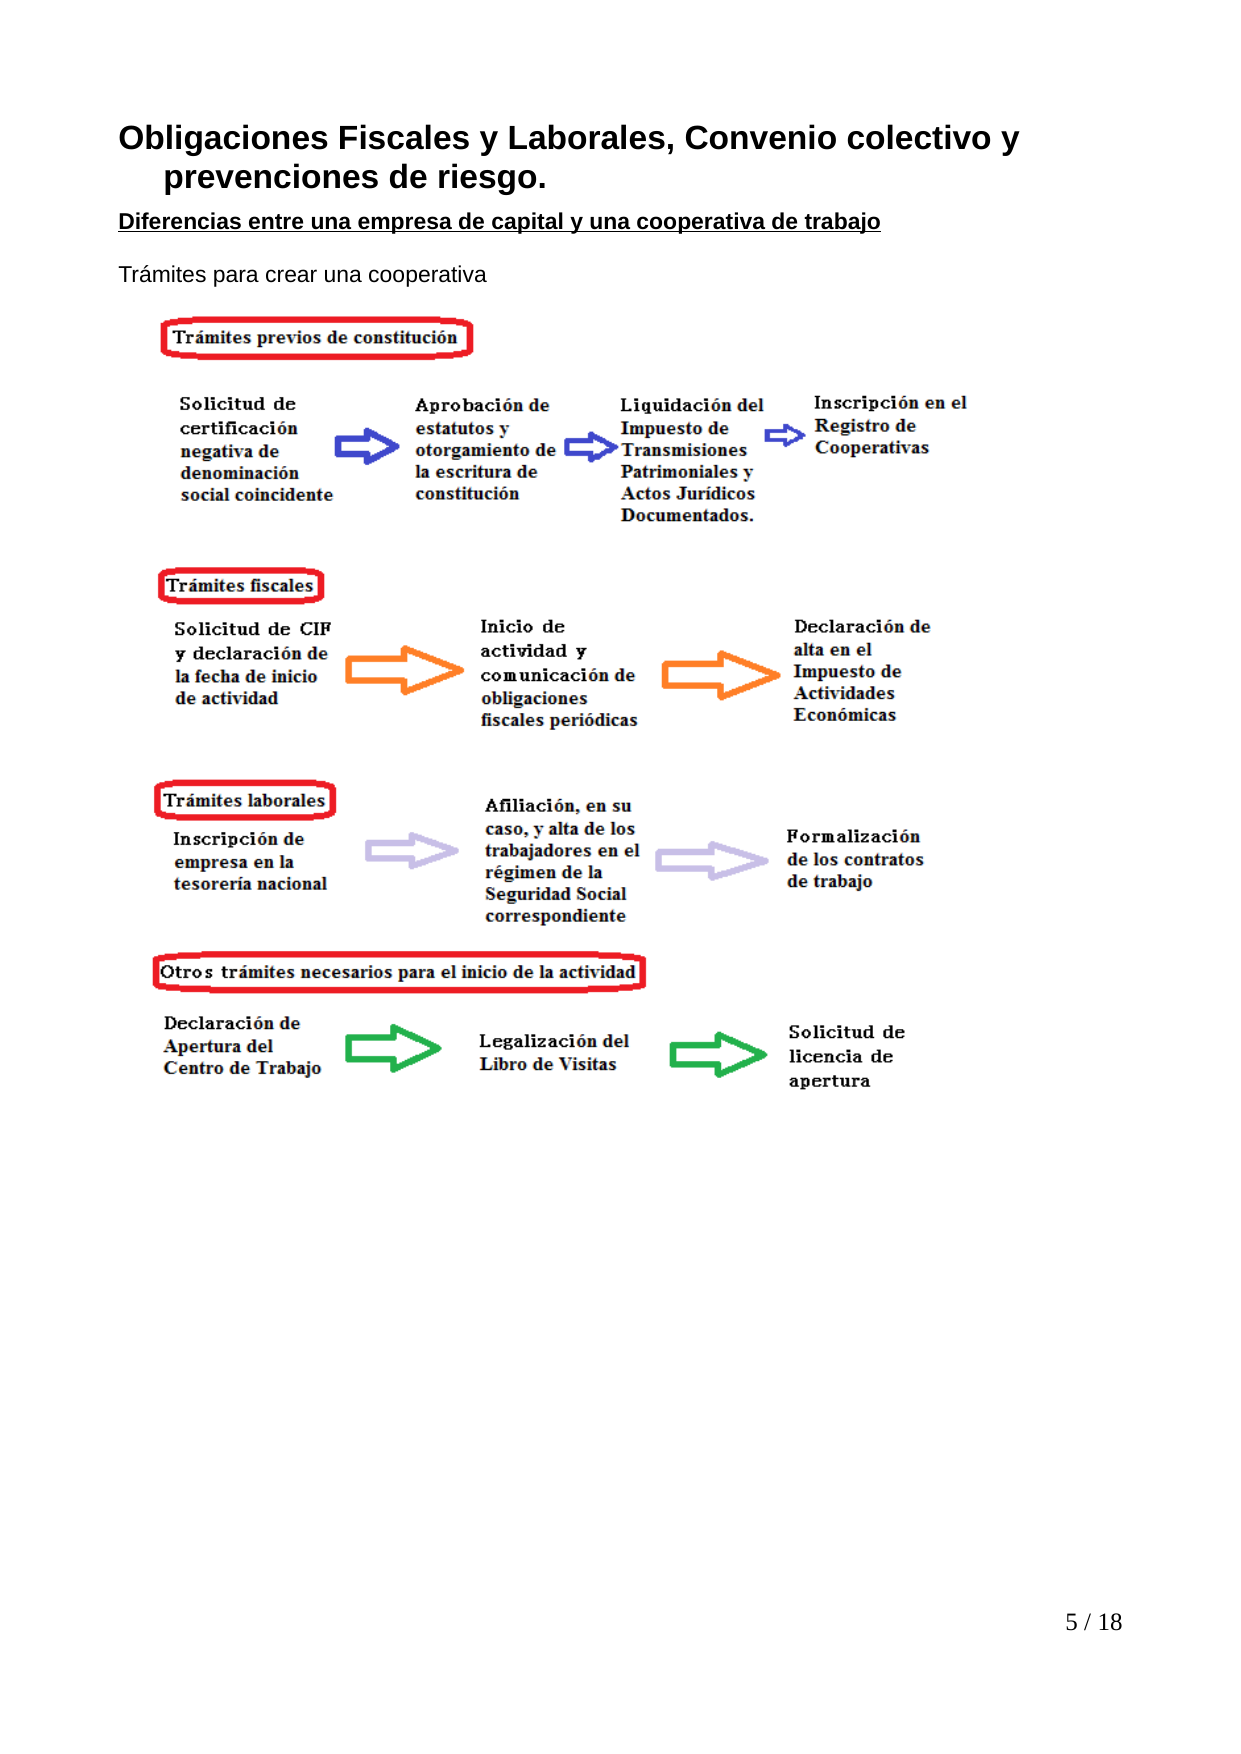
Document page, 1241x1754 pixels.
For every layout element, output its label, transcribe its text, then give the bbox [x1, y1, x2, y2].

text Diferencias entre una empresa de capital y una cooperativa de trabajo [118, 208, 1122, 234]
picture [149, 301, 1051, 1211]
text Trámites para crear una cooperativa [118, 261, 1122, 287]
subtitle Obligaciones Fiscales y Laborales, Convenio colectivo y prevenciones de riesgo. [118, 118, 1122, 195]
